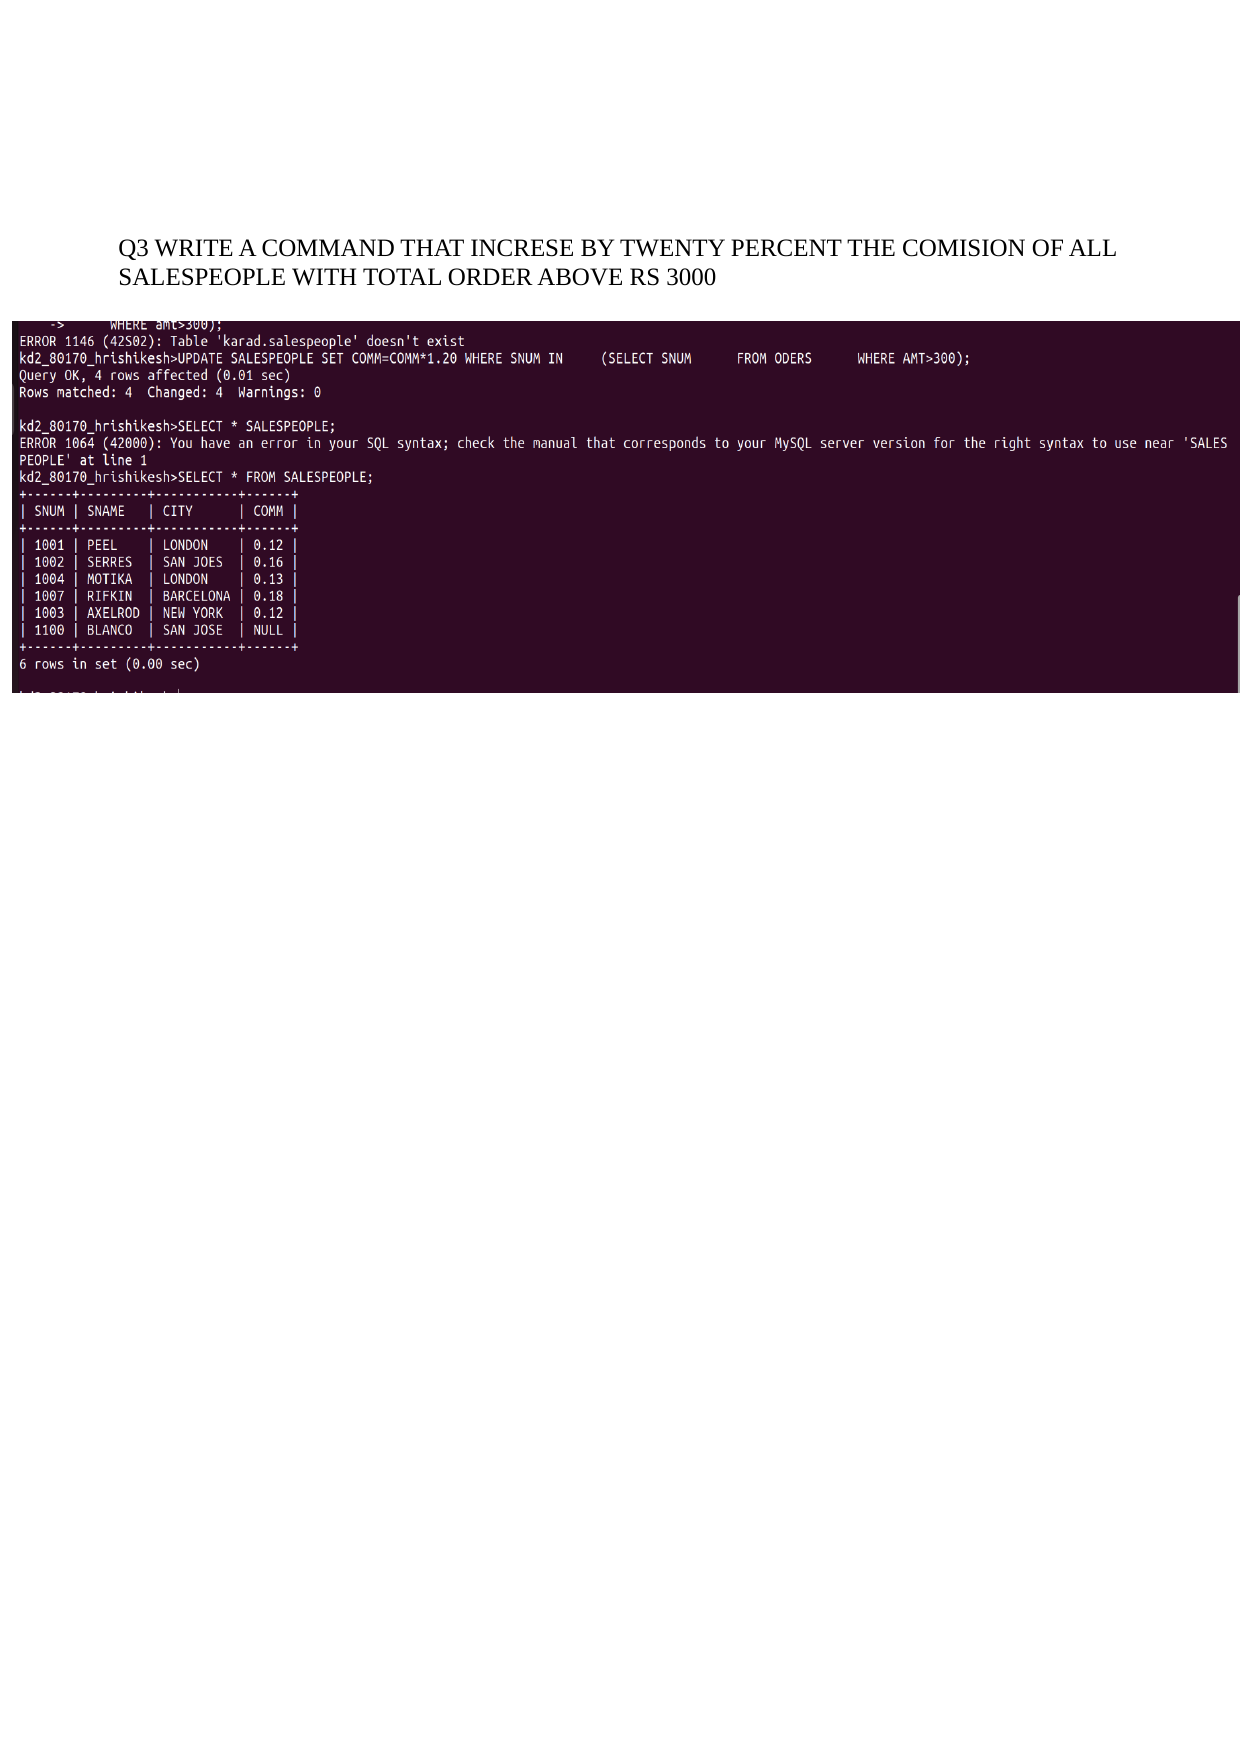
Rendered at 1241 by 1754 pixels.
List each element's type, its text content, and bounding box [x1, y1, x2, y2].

text Q3 WRITE A COMMAND THAT INCRESE BY TWENTY PERCENT THE COMISION OF ALL SALESPEOPLE WITH TOTAL ORDER ABOVE RS 3000 [118, 233, 1122, 291]
picture [12, 321, 1240, 693]
